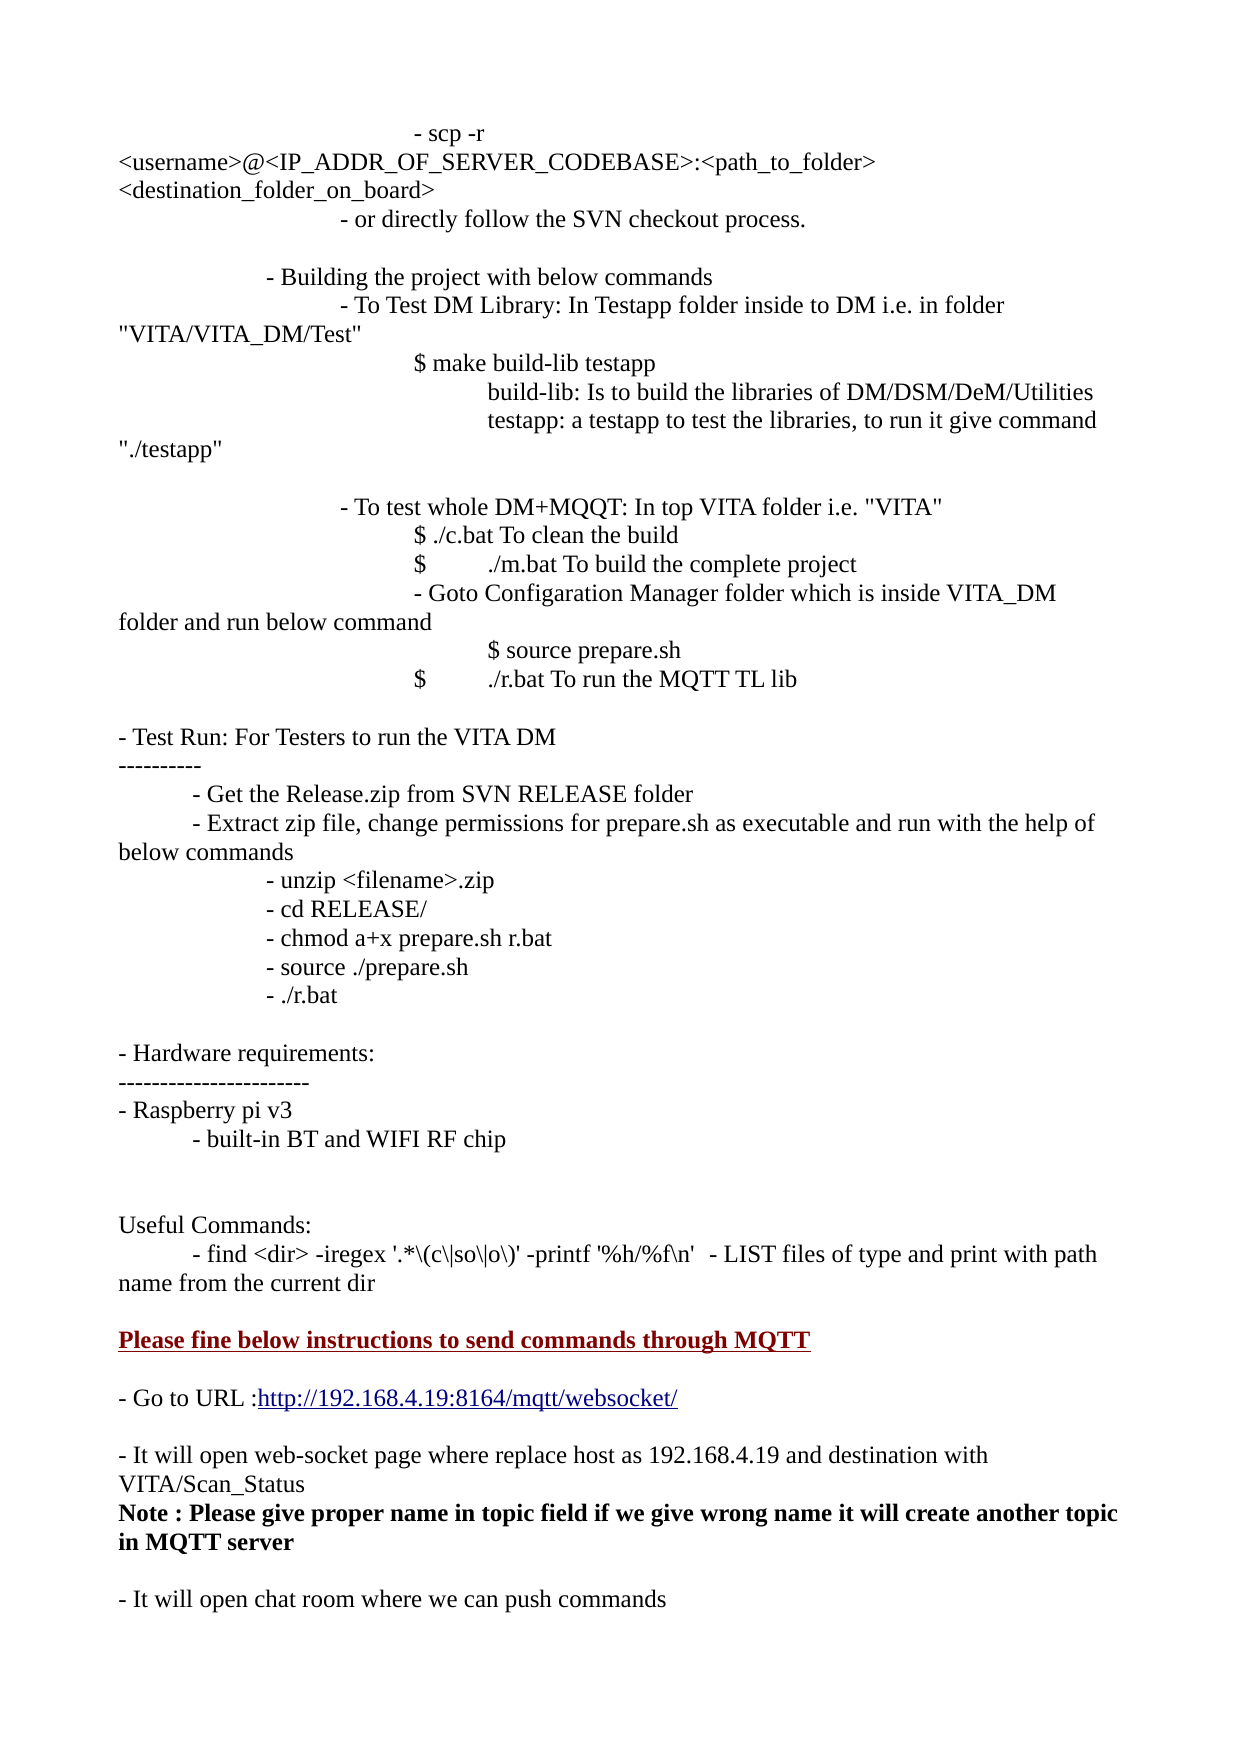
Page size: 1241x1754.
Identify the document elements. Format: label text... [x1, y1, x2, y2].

text - Extract zip file, change permissions for prepare.sh as executable and run with the help of below commands [118, 808, 1122, 866]
text - scp -r <username>@<IP_ADDR_OF_SERVER_CODEBASE>:<path_to_folder> <destination_folder_on_board> [118, 118, 1122, 204]
text - Building the project with below commands [118, 262, 1122, 291]
text - Raspberry pi v3 [118, 1096, 1122, 1124]
text - built-in BT and WIFI RF chip [118, 1124, 1122, 1153]
text - find <dir> -iregex '.*\(c\|so\|o\)' -printf '%h/%f\n' - LIST files of type and print with path name from the current dir [118, 1239, 1122, 1297]
text $ ./c.bat To clean the build [118, 521, 1122, 549]
text - To Test DM Library: In Testapp folder inside to DM i.e. in folder "VITA/VITA_DM/Test" [118, 291, 1122, 348]
text $ ./r.bat To run the MQTT TL lib [118, 664, 1122, 693]
text ---------- [118, 751, 1122, 779]
text - Hardware requirements: [118, 1038, 1122, 1067]
text - Goto Configaration Manager folder which is inside VITA_DM folder and run below command [118, 578, 1122, 636]
text ----------------------- [118, 1067, 1122, 1096]
text - source ./prepare.sh [118, 952, 1122, 981]
text Useful Commands: [118, 1211, 1122, 1239]
text - Get the Release.zip from SVN RELEASE folder [118, 779, 1122, 808]
text Please fine below instructions to send commands through MQTT - Go to URL :http://192.168.4.19:8164/mqtt/websocket/ - It will open web-socket page where replace host as 192.168.4.19 and destination with VITA/Scan_Status Note : Please give proper name in topic field if we give wrong name it will create another topic in MQTT server - It will open chat room where we can push commands [118, 1326, 1122, 1613]
text - Test Run: For Testers to run the VITA DM [118, 722, 1122, 751]
text testapp: a testapp to test the libraries, to run it give command "./testapp" [118, 406, 1122, 463]
text $ make build-lib testapp [118, 348, 1122, 377]
text - unzip <filename>.zip [118, 866, 1122, 894]
text $ ./m.bat To build the complete project [118, 549, 1122, 578]
text - cd RELEASE/ [118, 894, 1122, 923]
text - To test whole DM+MQQT: In top VITA folder i.e. "VITA" [118, 492, 1122, 521]
text - ./r.bat [118, 981, 1122, 1009]
text $ source prepare.sh [118, 636, 1122, 664]
text - chmod a+x prepare.sh r.bat [118, 923, 1122, 952]
text - or directly follow the SVN checkout process. [118, 204, 1122, 233]
text build-lib: Is to build the libraries of DM/DSM/DeM/Utilities [118, 377, 1122, 406]
